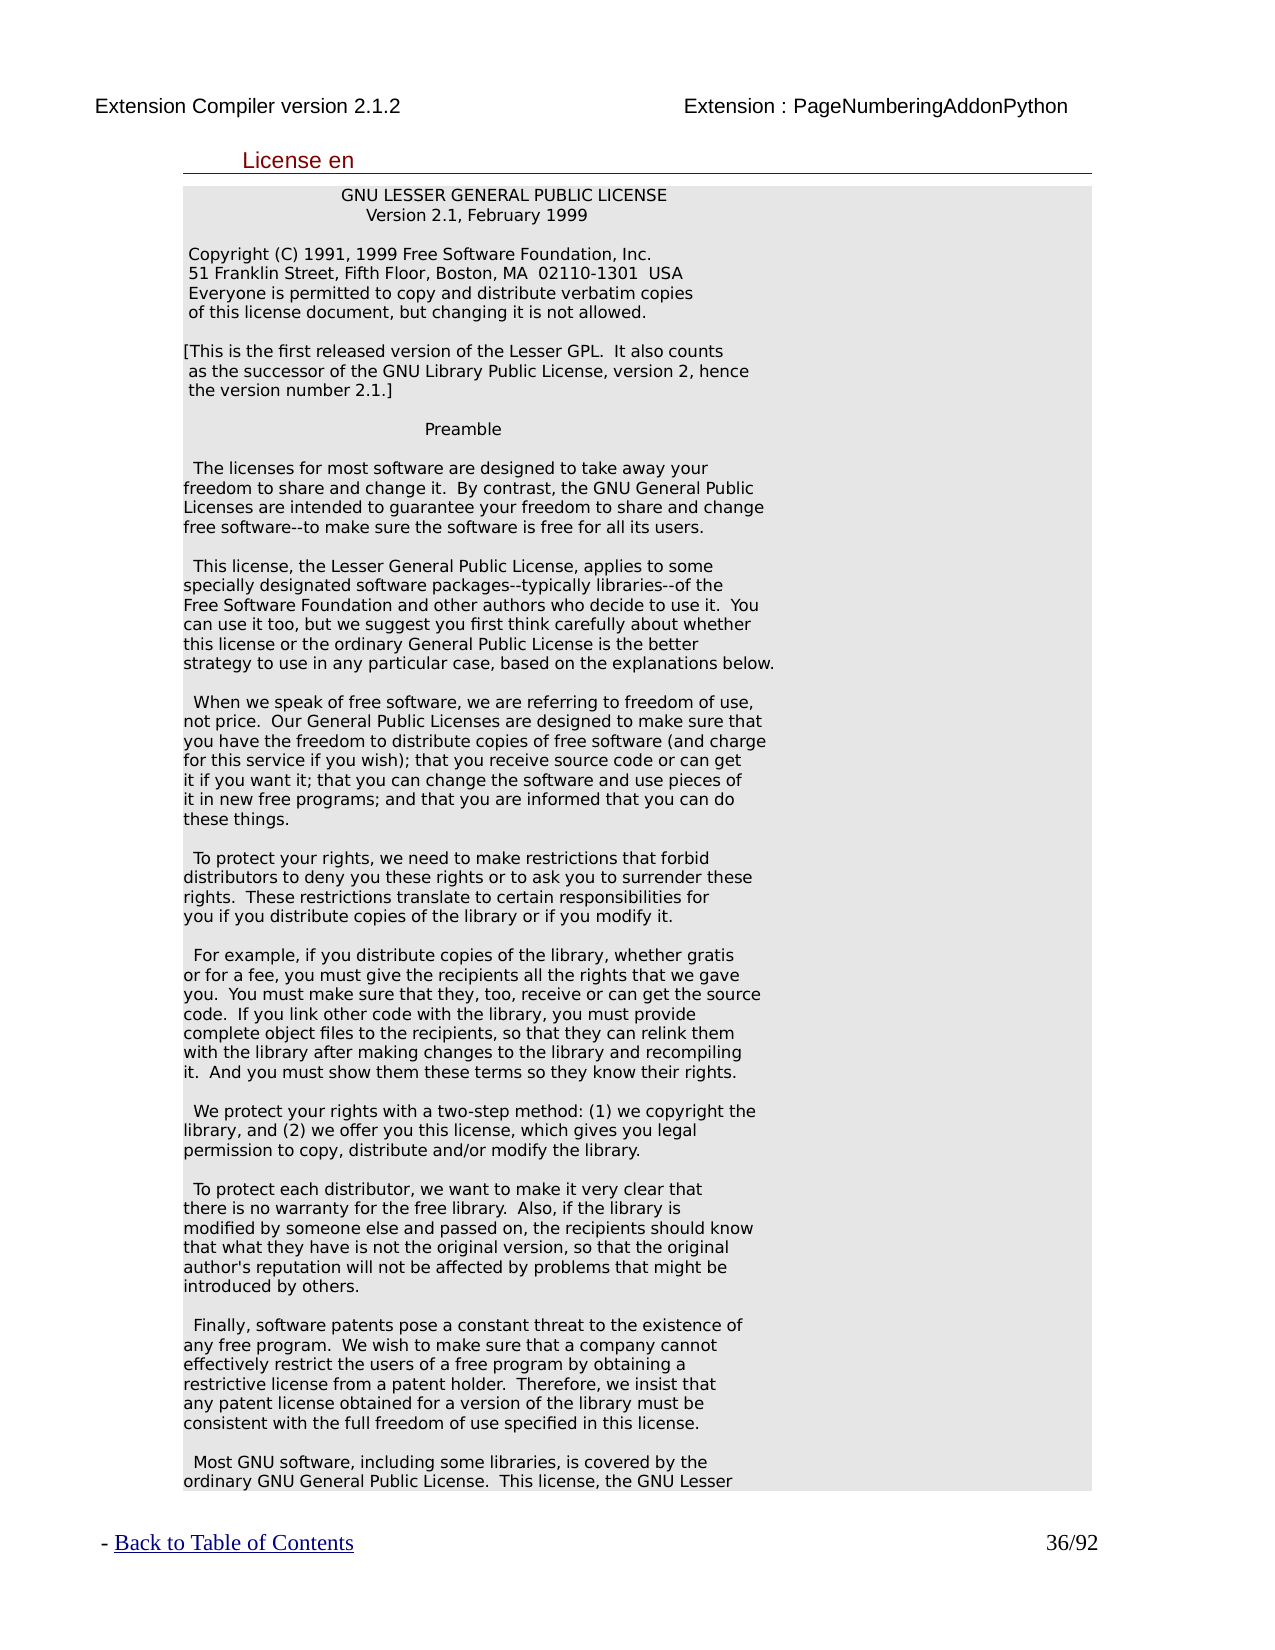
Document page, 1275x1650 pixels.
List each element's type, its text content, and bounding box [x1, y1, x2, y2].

text of this license document, but changing it is not allowed. [183, 303, 1092, 323]
text you if you distribute copies of the library or if you modify it. [183, 907, 1092, 927]
text We protect your rights with a two-step method: (1) we copyright the [183, 1102, 1092, 1121]
text 51 Franklin Street, Fifth Floor, Boston, MA 02110-1301 USA [183, 264, 1092, 284]
text Version 2.1, February 1999 [183, 206, 1092, 225]
text or for a fee, you must give the recipients all the rights that we gave [183, 966, 1092, 985]
text any patent license obtained for a version of the library must be [183, 1394, 1092, 1413]
text any free program. We wish to make sure that a company cannot [183, 1336, 1092, 1355]
text rights. These restrictions translate to certain responsibilities for [183, 888, 1092, 907]
text effectively restrict the users of a free program by obtaining a [183, 1355, 1092, 1374]
text Everyone is permitted to copy and distribute verbatim copies [183, 284, 1092, 303]
text ordinary GNU General Public License. This license, the GNU Lesser [183, 1472, 1092, 1491]
text specially designated software packages--typically libraries--of the [183, 576, 1092, 595]
text strategy to use in any particular case, based on the explanations below. [183, 654, 1092, 673]
text complete object files to the recipients, so that they can relink them [183, 1024, 1092, 1043]
text introduced by others. [183, 1277, 1092, 1297]
text can use it too, but we suggest you first think carefully about whether [183, 615, 1092, 634]
text you have the freedom to distribute copies of free software (and charge [183, 732, 1092, 751]
text Finally, software patents pose a constant threat to the existence of [183, 1316, 1092, 1336]
text it in new free programs; and that you are informed that you can do [183, 790, 1092, 810]
text not price. Our General Public Licenses are designed to make sure that [183, 712, 1092, 732]
text To protect each distributor, we want to make it very clear that [183, 1180, 1092, 1199]
text Copyright (C) 1991, 1999 Free Software Foundation, Inc. [183, 245, 1092, 264]
text modified by someone else and passed on, the recipients should know [183, 1219, 1092, 1238]
text Most GNU software, including some libraries, is covered by the [183, 1452, 1092, 1472]
text Preamble [183, 420, 1092, 439]
text Licenses are intended to guarantee your freedom to share and change [183, 498, 1092, 517]
text these things. [183, 810, 1092, 829]
text To protect your rights, we need to make restrictions that forbid [183, 849, 1092, 868]
text this license or the ordinary General Public License is the better [183, 634, 1092, 654]
text it if you want it; that you can change the software and use pieces of [183, 771, 1092, 790]
text library, and (2) we offer you this license, which gives you legal [183, 1121, 1092, 1141]
text When we speak of free software, we are referring to freedom of use, [183, 693, 1092, 712]
text with the library after making changes to the library and recompiling [183, 1043, 1092, 1063]
text the version number 2.1.] [183, 381, 1092, 401]
text freedom to share and change it. By contrast, the GNU General Public [183, 478, 1092, 498]
text author's reputation will not be affected by problems that might be [183, 1258, 1092, 1277]
text [This is the first released version of the Lesser GPL. It also counts [183, 342, 1092, 362]
text permission to copy, distribute and/or modify the library. [183, 1141, 1092, 1160]
text License en [183, 147, 1092, 173]
text code. If you link other code with the library, you must provide [183, 1004, 1092, 1024]
text restrictive license from a patent holder. Therefore, we insist that [183, 1374, 1092, 1394]
text distributors to deny you these rights or to ask you to surrender these [183, 868, 1092, 888]
text free software--to make sure the software is free for all its users. [183, 517, 1092, 537]
text GNU LESSER GENERAL PUBLIC LICENSE [183, 186, 1092, 206]
text you. You must make sure that they, too, receive or can get the source [183, 985, 1092, 1004]
text The licenses for most software are designed to take away your [183, 459, 1092, 478]
text it. And you must show them these terms so they know their rights. [183, 1063, 1092, 1082]
text For example, if you distribute copies of the library, whether gratis [183, 946, 1092, 966]
text consistent with the full freedom of use specified in this license. [183, 1413, 1092, 1433]
text for this service if you wish); that you receive source code or can get [183, 751, 1092, 771]
text This license, the Lesser General Public License, applies to some [183, 556, 1092, 576]
text as the successor of the GNU Library Public License, version 2, hence [183, 362, 1092, 381]
text that what they have is not the original version, so that the original [183, 1238, 1092, 1258]
text Free Software Foundation and other authors who decide to use it. You [183, 595, 1092, 615]
text there is no warranty for the free library. Also, if the library is [183, 1199, 1092, 1219]
